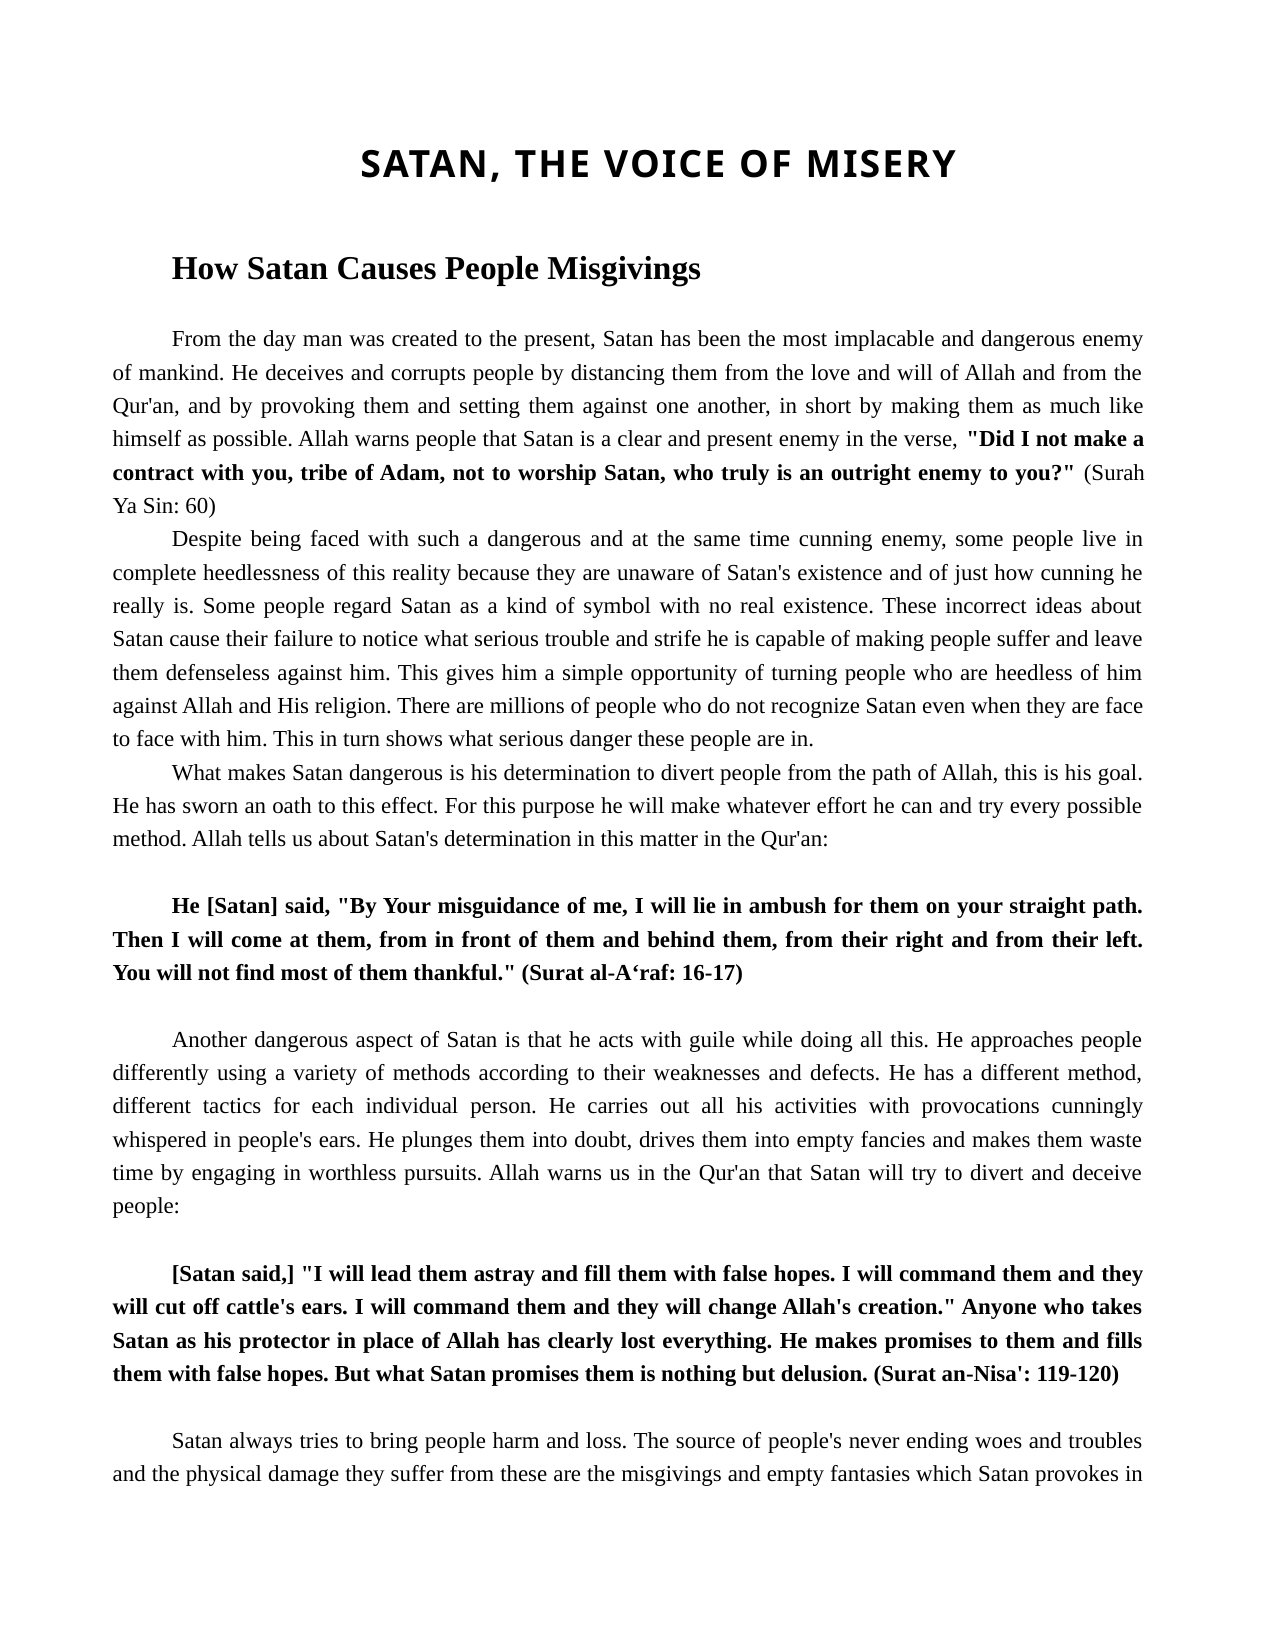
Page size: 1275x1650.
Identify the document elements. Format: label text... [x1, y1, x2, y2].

text What makes Satan dangerous is his determination to divert people from the path of Allah, this is his goal. He has sworn an oath to this effect. For this purpose he will make whatever effort he can and try every possible method. Allah tells us about Satan's determination in this matter in the Qur'an: [112, 753, 1145, 853]
text SATAN, THE VOICE OF MISERY [112, 148, 1145, 185]
text Another dangerous aspect of Satan is that he acts with guile while doing all this. He approaches people differently using a variety of methods according to their weaknesses and defects. He has a different method, different tactics for each individual person. He carries out all his activities with provocations cunningly whispered in people's ears. He plunges them into doubt, drives them into empty fancies and makes them waste time by engaging in worthless pursuits. Allah warns us in the Qur'an that Satan will try to divert and deceive people: [112, 1021, 1145, 1221]
text He [Satan] said, "By Your misguidance of me, I will lie in ambush for them on your straight path. Then I will come at them, from in front of them and behind them, from their right and from their left. You will not find most of them thankful." (Surat al-A‘raf: 16-17) [112, 887, 1145, 987]
text [Satan said,] "I will lead them astray and fill them with false hopes. I will command them and they will cut off cattle's ears. I will command them and they will change Allah's creation." Anyone who takes Satan as his protector in place of Allah has clearly lost everything. He makes promises to them and fills them with false hopes. But what Satan promises them is nothing but delusion. (Surat an-Nisa': 119-120) [112, 1255, 1145, 1388]
text Despite being faced with such a dangerous and at the same time cunning enemy, some people live in complete heedlessness of this reality because they are unaware of Satan's existence and of just how cunning he really is. Some people regard Satan as a kind of symbol with no real existence. These incorrect ideas about Satan cause their failure to notice what serious trouble and strife he is capable of making people suffer and leave them defenseless against him. This gives him a simple opportunity of turning people who are heedless of him against Allah and His religion. There are millions of people who do not recognize Satan even when they are face to face with him. This in turn shows what serious danger these people are in. [112, 520, 1145, 753]
text From the day man was created to the present, Satan has been the most implacable and dangerous enemy of mankind. He deceives and corrupts people by distancing them from the love and will of Allah and from the Qur'an, and by provoking them and setting them against one another, in short by making them as much like himself as possible. Allah warns people that Satan is a clear and present enemy in the verse, "Did I not make a contract with you, tribe of Adam, not to worship Satan, who truly is an outright enemy to you?" (Surah Ya Sin: 60) [112, 320, 1145, 520]
text How Satan Causes People Misgivings [112, 252, 1145, 286]
text Satan always tries to bring people harm and loss. The source of people's never ending woes and troubles and the physical damage they suffer from these are the misgivings and empty fantasies which Satan provokes in [112, 1421, 1145, 1488]
